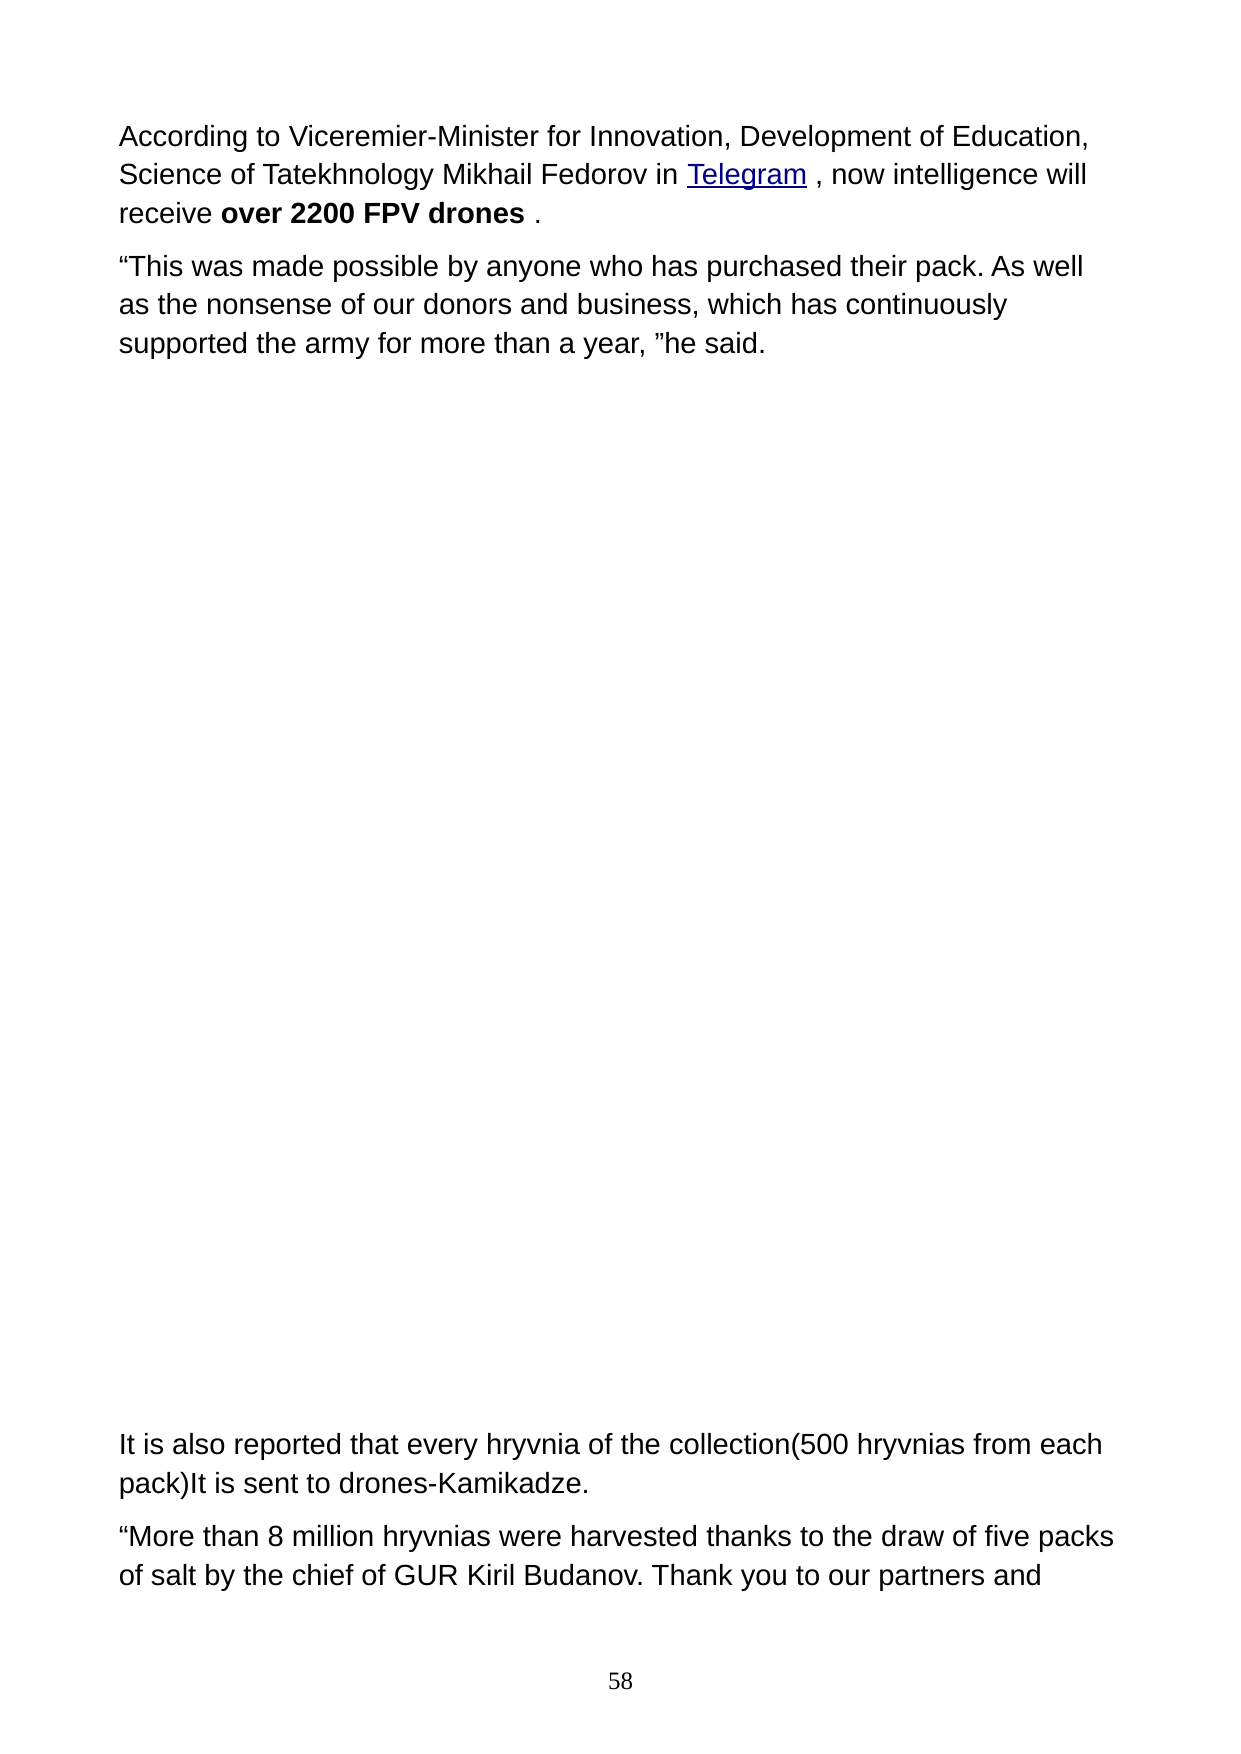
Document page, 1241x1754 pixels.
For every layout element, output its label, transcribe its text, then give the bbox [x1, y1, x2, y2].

text “This was made possible by anyone who has purchased their pack. As well as the nonsense of our donors and business, which has continuously supported the army for more than a year, ”he said. [118, 249, 1122, 359]
text It is also reported that every hryvnia of the collection(500 hryvnias from each pack)It is sent to drones-Kamikadze. [118, 379, 1122, 1499]
text “More than 8 million hryvnias were harvested thanks to the draw of five packs of salt by the chief of GUR Kiril Budanov. Thank you to our partners and [118, 1519, 1122, 1591]
text According to Viceremier-Minister for Innovation, Development of Education, Science of Tatekhnology Mikhail Fedorov in Telegram , now intelligence will receive over 2200 FPV drones . [118, 118, 1122, 229]
